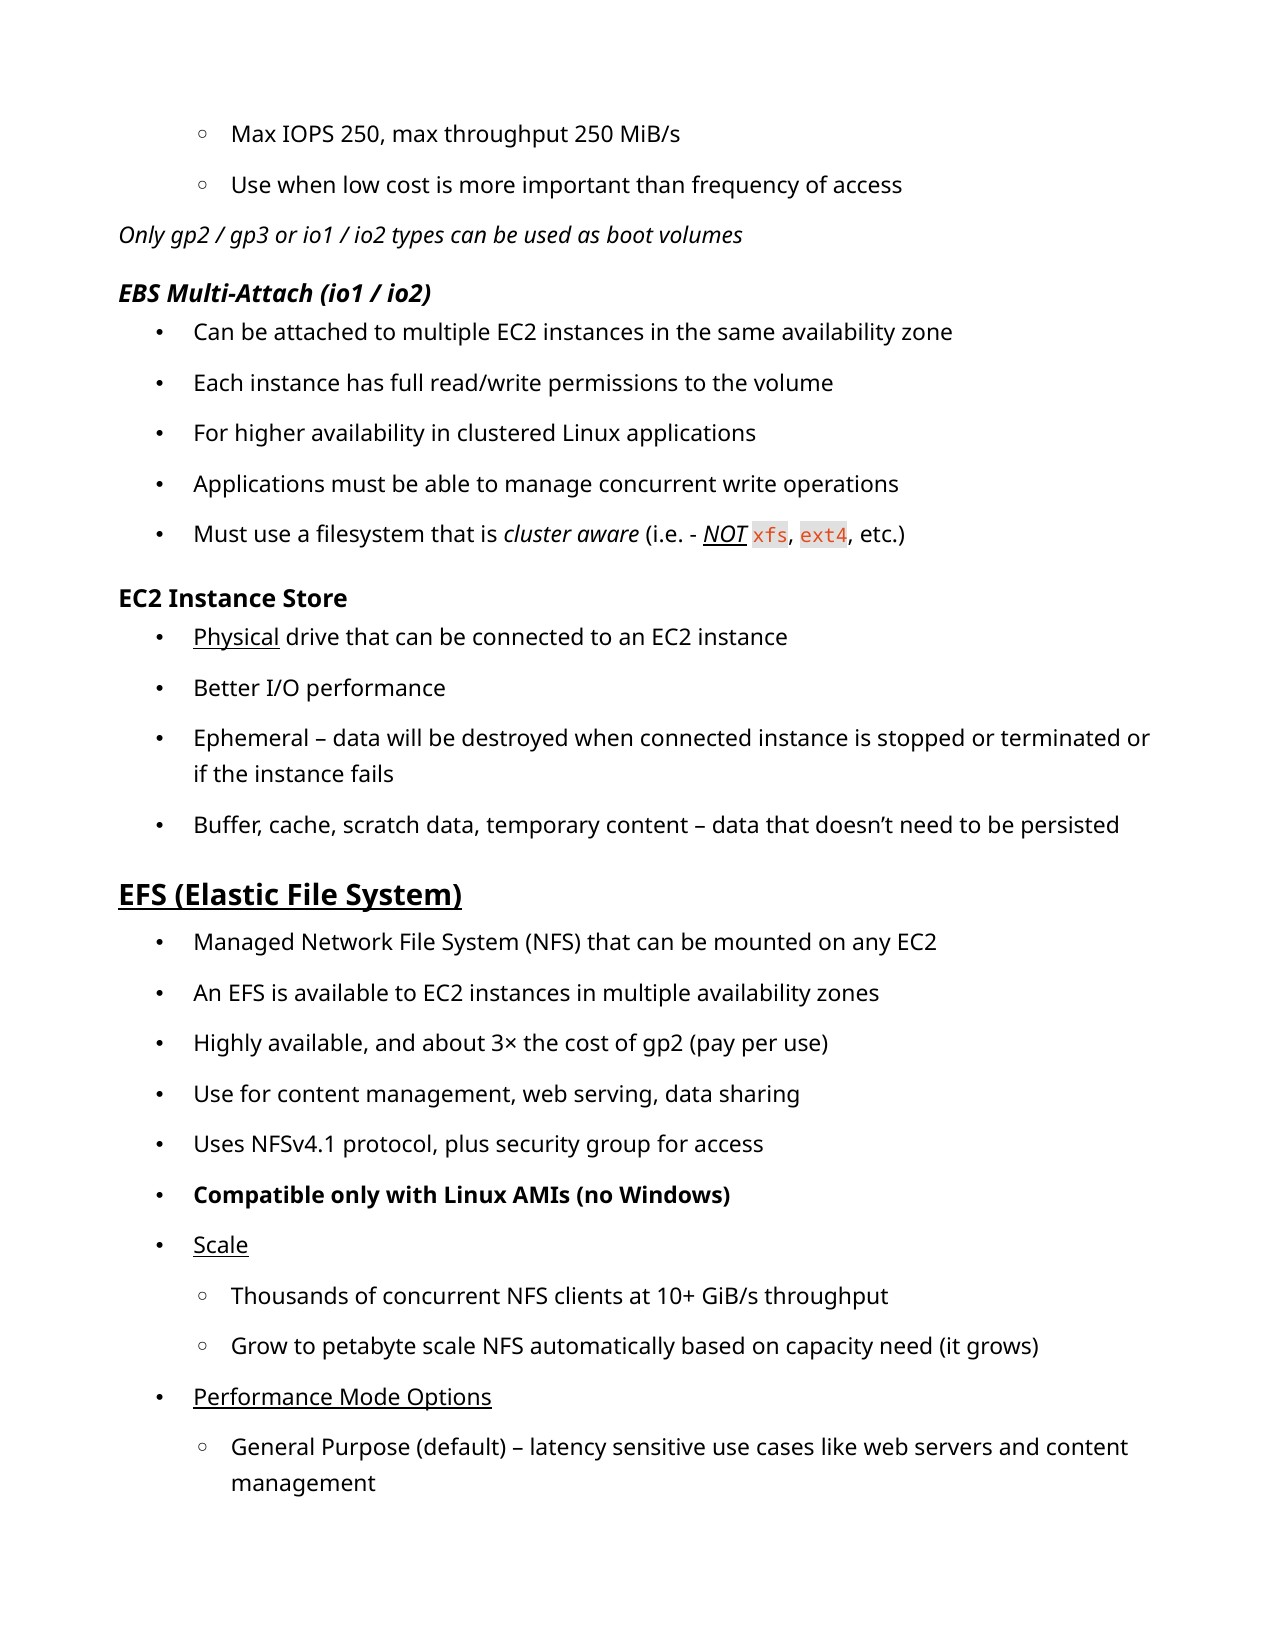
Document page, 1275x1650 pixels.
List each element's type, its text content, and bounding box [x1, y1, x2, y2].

subtitle EBS Multi-Attach (io1 / io2) [118, 276, 1157, 310]
list Uses NFSv4.1 protocol, plus security group for access [156, 1128, 1157, 1159]
list Scale [156, 1229, 1157, 1261]
list Ephemeral – data will be destroyed when connected instance is stopped or terminated or if the instance fails [156, 722, 1157, 789]
list Can be attached to multiple EC2 instances in the same availability zone [156, 316, 1157, 347]
text Only gp2 / gp3 or io1 / io2 types can be used as boot volumes [118, 219, 1157, 250]
list Each instance has full read/write permissions to the volume [156, 366, 1157, 398]
list Better I/O performance [156, 672, 1157, 703]
list Grow to petabyte scale NFS automatically based on capacity need (it grows) [193, 1330, 1157, 1362]
list Buffer, cache, scratch data, temporary content – data that doesn’t need to be persisted [156, 808, 1157, 840]
list An EFS is available to EC2 instances in multiple availability zones [156, 977, 1157, 1008]
list Performance Mode Options [156, 1381, 1157, 1412]
subtitle EFS (Elastic File System) [118, 874, 1157, 914]
list Thousands of concurrent NFS clients at 10+ GiB/s throughput [193, 1280, 1157, 1311]
list Use for content management, web serving, data sharing [156, 1078, 1157, 1109]
subtitle EC2 Instance Store [118, 581, 1157, 615]
list Use when low cost is more important than frequency of access [193, 169, 1157, 200]
list Must use a filesystem that is cluster aware (i.e. - NOT xfs, ext4, etc.) [156, 518, 1157, 549]
list Managed Network File System (NFS) that can be mounted on any EC2 [156, 926, 1157, 957]
list General Purpose (default) – latency sensitive use cases like web servers and content management [193, 1431, 1157, 1498]
list Compatible only with Linux AMIs (no Windows) [156, 1179, 1157, 1210]
list For higher availability in clustered Linux applications [156, 417, 1157, 448]
list Applications must be able to manage concurrent write operations [156, 467, 1157, 499]
list Physical drive that can be connected to an EC2 instance [156, 621, 1157, 652]
list Max IOPS 250, max throughput 250 MiB/s [193, 118, 1157, 149]
list Highly available, and about 3× the cost of gp2 (pay per use) [156, 1027, 1157, 1058]
